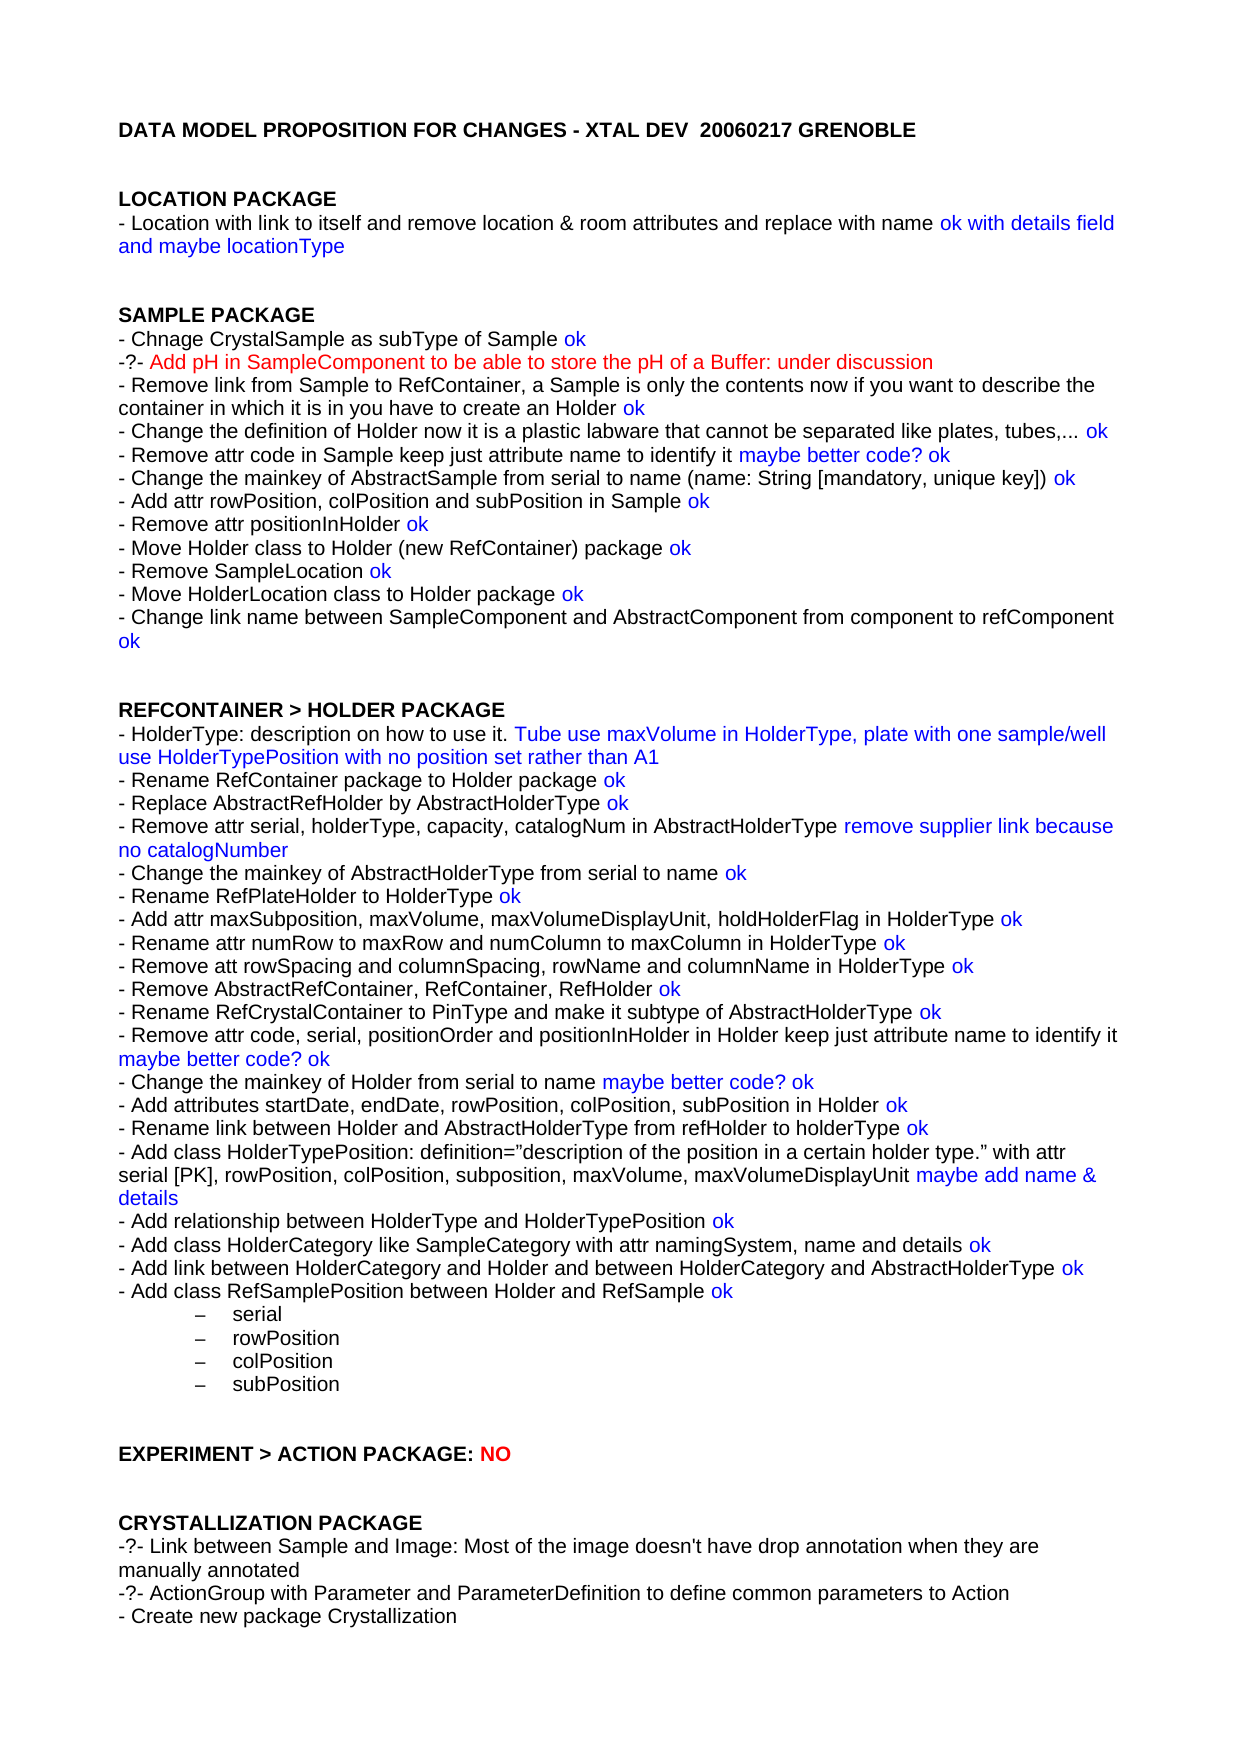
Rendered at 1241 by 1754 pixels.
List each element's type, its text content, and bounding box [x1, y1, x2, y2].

text - Remove link from Sample to RefContainer, a Sample is only the contents now if you want to describe the container in which it is in you have to create an Holder ok [118, 374, 1122, 420]
text REFCONTAINER > HOLDER PACKAGE [118, 699, 1122, 722]
text - Change the mainkey of Holder from serial to name maybe better code? ok [118, 1071, 1122, 1094]
text - Change the definition of Holder now it is a plastic labware that cannot be separated like plates, tubes,... ok [118, 420, 1122, 443]
text - Add relationship between HolderType and HolderTypePosition ok [118, 1210, 1122, 1233]
text CRYSTALLIZATION PACKAGE [118, 1512, 1122, 1535]
text - HolderType: description on how to use it. Tube use maxVolume in HolderType, plate with one sample/well use HolderTypePosition with no position set rather than A1 [118, 722, 1122, 768]
text - Add link between HolderCategory and Holder and between HolderCategory and AbstractHolderType ok [118, 1256, 1122, 1279]
text - Add attr rowPosition, colPosition and subPosition in Sample ok [118, 490, 1122, 513]
text - Remove att rowSpacing and columnSpacing, rowName and columnName in HolderType ok [118, 954, 1122, 978]
text - Add class HolderCategory like SampleCategory with attr namingSystem, name and details ok [118, 1233, 1122, 1256]
text - Chnage CrystalSample as subType of Sample ok [118, 327, 1122, 350]
list colPosition [195, 1349, 1122, 1372]
text - Create new package Crystallization [118, 1605, 1122, 1628]
list serial [195, 1303, 1122, 1326]
text - Change link name between SampleComponent and AbstractComponent from component to refComponent ok [118, 606, 1122, 676]
text - Add attr maxSubposition, maxVolume, maxVolumeDisplayUnit, holdHolderFlag in HolderType ok [118, 908, 1122, 931]
list subPosition [195, 1372, 1122, 1396]
text - Remove AbstractRefContainer, RefContainer, RefHolder ok [118, 978, 1122, 1001]
text - Remove SampleLocation ok [118, 559, 1122, 583]
text - Add class HolderTypePosition: definition=”description of the position in a certain holder type.” with attr serial [PK], rowPosition, colPosition, subposition, maxVolume, maxVolumeDisplayUnit maybe add name & details [118, 1140, 1122, 1210]
text - Remove attr serial, holderType, capacity, catalogNum in AbstractHolderType remove supplier link because no catalogNumber [118, 815, 1122, 861]
text - Change the mainkey of AbstractSample from serial to name (name: String [mandatory, unique key]) ok [118, 467, 1122, 490]
text - Add attributes startDate, endDate, rowPosition, colPosition, subPosition in Holder ok [118, 1094, 1122, 1117]
list rowPosition [195, 1326, 1122, 1349]
text EXPERIMENT > ACTION PACKAGE: NO [118, 1442, 1122, 1465]
text - Rename attr numRow to maxRow and numColumn to maxColumn in HolderType ok [118, 931, 1122, 954]
text - Move HolderLocation class to Holder package ok [118, 583, 1122, 606]
text - Change the mainkey of AbstractHolderType from serial to name ok [118, 861, 1122, 885]
text LOCATION PACKAGE [118, 188, 1122, 211]
text - Location with link to itself and remove location & room attributes and replace with name ok with details field and maybe locationType [118, 211, 1122, 257]
text - Move Holder class to Holder (new RefContainer) package ok [118, 536, 1122, 559]
text - Rename RefContainer package to Holder package ok [118, 768, 1122, 792]
text - Rename RefPlateHolder to HolderType ok [118, 885, 1122, 908]
text -?- Link between Sample and Image: Most of the image doesn't have drop annotation when they are manually annotated [118, 1535, 1122, 1582]
text -?- ActionGroup with Parameter and ParameterDefinition to define common parameters to Action [118, 1582, 1122, 1605]
text DATA MODEL PROPOSITION FOR CHANGES - XTAL DEV 20060217 GRENOBLE [118, 118, 1122, 141]
text - Remove attr positionInHolder ok [118, 513, 1122, 536]
text - Rename RefCrystalContainer to PinType and make it subtype of AbstractHolderType ok [118, 1001, 1122, 1024]
text - Rename link between Holder and AbstractHolderType from refHolder to holderType ok [118, 1117, 1122, 1140]
text -?- Add pH in SampleComponent to be able to store the pH of a Buffer: under discussion [118, 350, 1122, 374]
text SAMPLE PACKAGE [118, 304, 1122, 327]
text - Remove attr code, serial, positionOrder and positionInHolder in Holder keep just attribute name to identify it maybe better code? ok [118, 1024, 1122, 1071]
text - Remove attr code in Sample keep just attribute name to identify it maybe better code? ok [118, 443, 1122, 467]
text - Add class RefSamplePosition between Holder and RefSample ok [118, 1279, 1122, 1303]
text - Replace AbstractRefHolder by AbstractHolderType ok [118, 792, 1122, 815]
